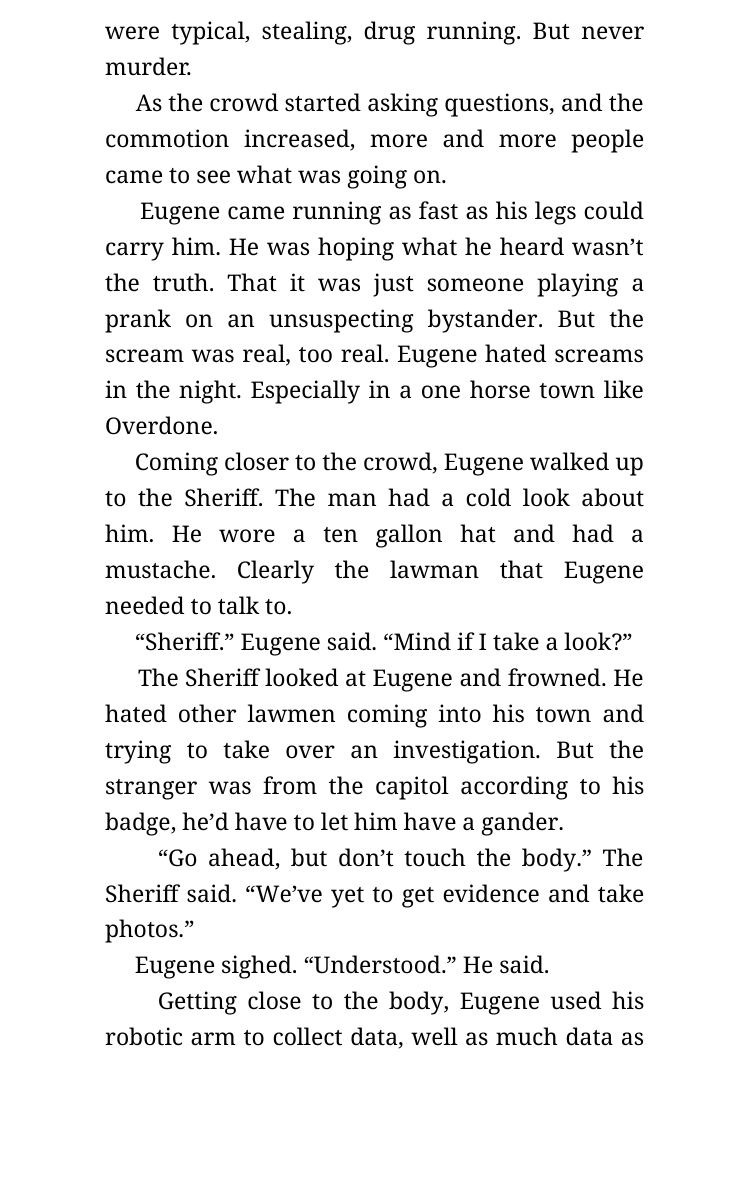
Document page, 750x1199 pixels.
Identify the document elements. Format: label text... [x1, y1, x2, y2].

text Getting close to the body, Eugene used his robotic arm to collect data, well as much data as [105, 985, 645, 1052]
text “Sheriff.” Eugene said. “Mind if I take a look?” [105, 626, 645, 657]
text Eugene sighed. “Understood.” He said. [105, 949, 645, 981]
text As the crowd started asking questions, and the commotion increased, more and more people came to see what was going on. [105, 87, 645, 190]
text The Sheriff looked at Eugene and frowned. He hated other lawmen coming into his town and trying to take over an investigation. But the stranger was from the capitol according to his badge, he’d have to let him have a gander. [105, 662, 645, 837]
text Coming closer to the crowd, Eugene walked up to the Sheriff. The man had a cold look about him. He wore a ten gallon hat and had a mustache. Clearly the lawman that Eugene needed to talk to. [105, 446, 645, 621]
text Eugene came running as fast as his legs could carry him. He was hoping what he heard wasn’t the truth. That it was just someone playing a prank on an unsuspecting bystander. But the scream was real, too real. Eugene hated screams in the night. Especially in a one horse town like Overdone. [105, 195, 645, 442]
text were typical, stealing, drug running. But never murder. [105, 15, 645, 82]
text “Go ahead, but don’t touch the body.” The Sheriff said. “We’ve yet to get evidence and take photos.” [105, 842, 645, 945]
